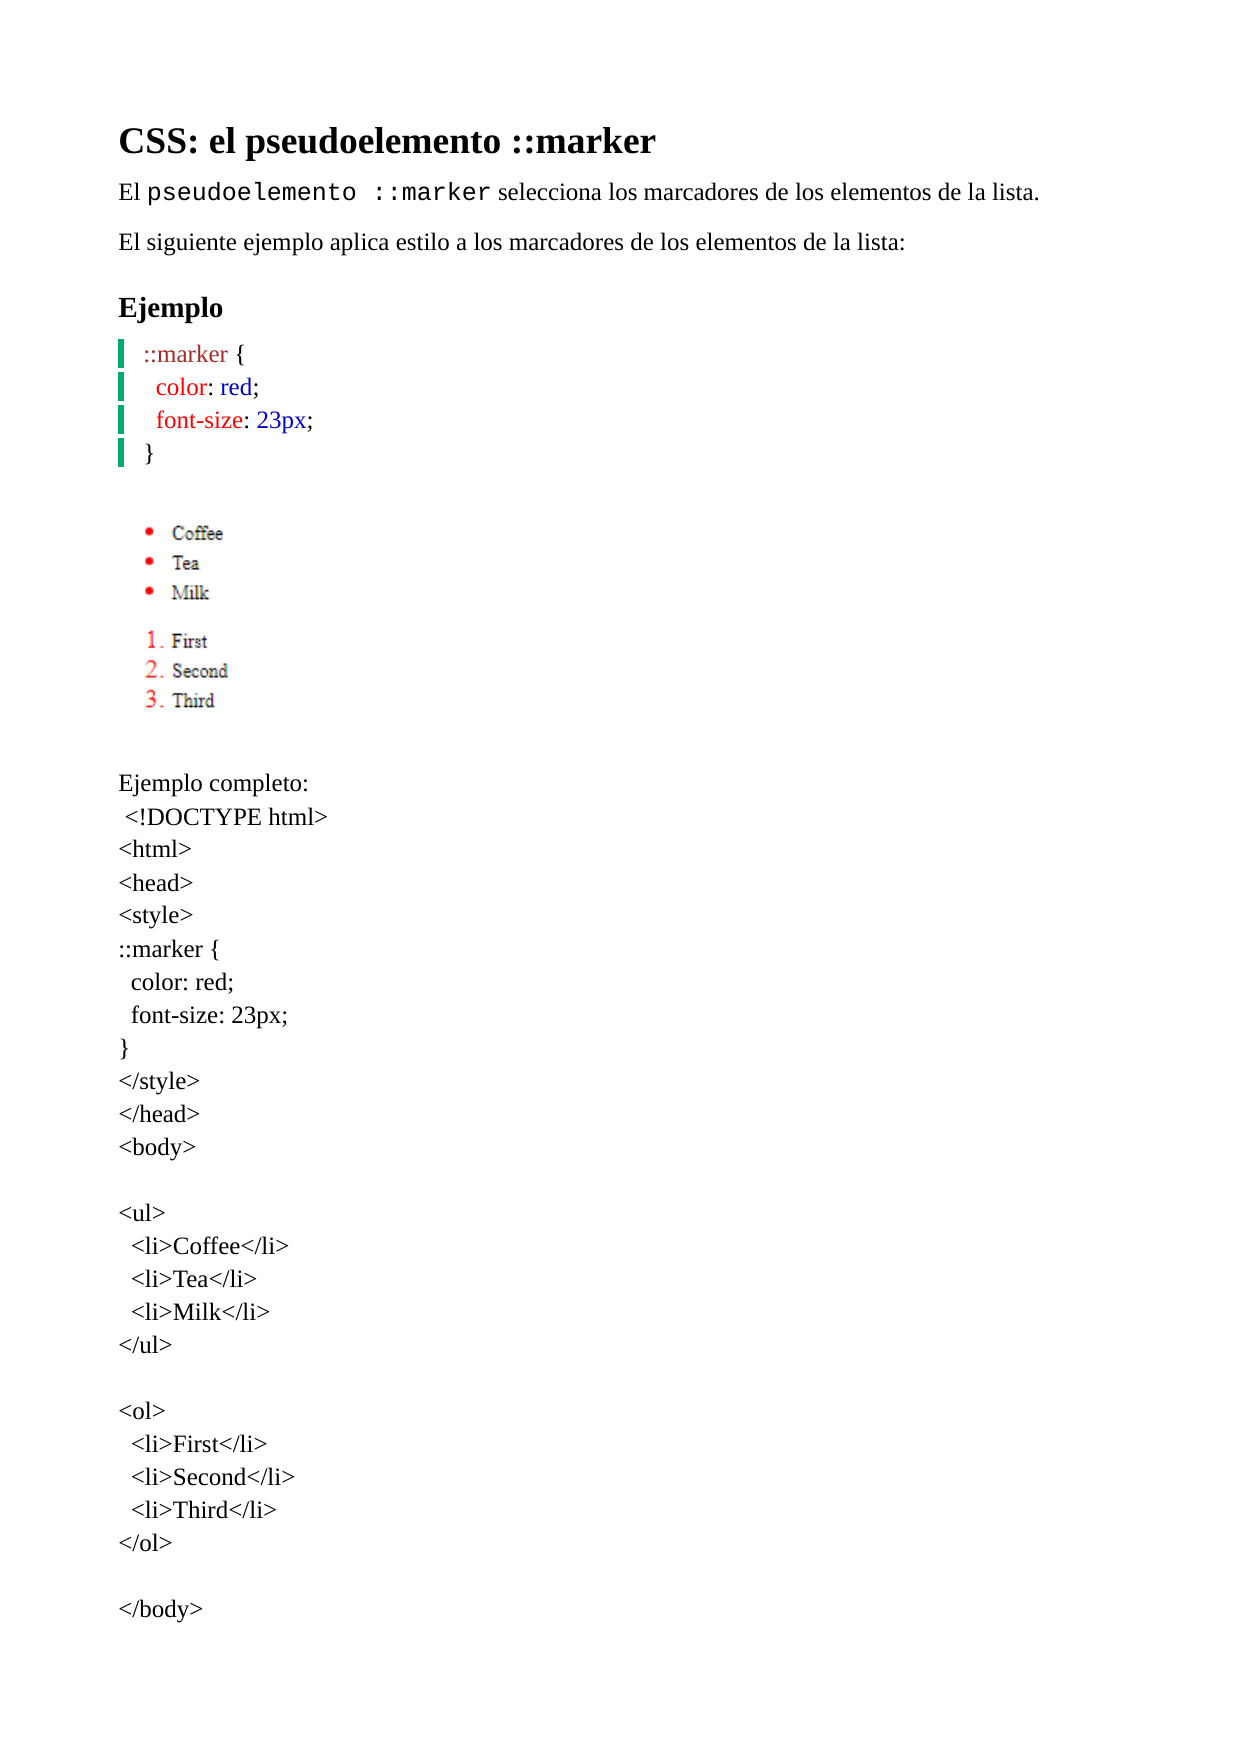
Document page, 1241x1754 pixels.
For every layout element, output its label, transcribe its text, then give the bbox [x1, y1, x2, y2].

text </style> [118, 1066, 1122, 1094]
text <body> [118, 1132, 1122, 1161]
text </head> [118, 1099, 1122, 1127]
text </ul> [118, 1330, 1122, 1359]
text <ul> [118, 1198, 1122, 1227]
text Ejemplo completo: [118, 768, 1122, 797]
text <li>Third</li> [118, 1495, 1122, 1524]
text font-size: 23px; [118, 1000, 1122, 1028]
text <li>Tea</li> [118, 1264, 1122, 1293]
text El siguiente ejemplo aplica estilo a los marcadores de los elementos de la lista: [118, 227, 1122, 256]
text El pseudoelemento ::marker selecciona los marcadores de los elementos de la lista. [118, 177, 1122, 208]
text <li>Second</li> [118, 1462, 1122, 1491]
text </ol> [118, 1528, 1122, 1557]
text ::marker { color: red; font-size: 23px; } [118, 339, 1122, 467]
text <ol> [118, 1396, 1122, 1425]
text <li>First</li> [118, 1429, 1122, 1458]
text ::marker { [118, 934, 1122, 962]
subtitle CSS: el pseudoelemento ::marker [118, 118, 1122, 161]
text color: red; [118, 967, 1122, 995]
picture [122, 512, 240, 731]
text <html> [118, 834, 1122, 863]
text </body> [118, 1594, 1122, 1623]
text <style> [118, 901, 1122, 929]
text <li>Coffee</li> [118, 1231, 1122, 1259]
subtitle Ejemplo [118, 290, 1122, 324]
text <head> [118, 868, 1122, 896]
text <li>Milk</li> [118, 1297, 1122, 1326]
text } [118, 1033, 1122, 1061]
text <!DOCTYPE html> [118, 802, 1122, 830]
